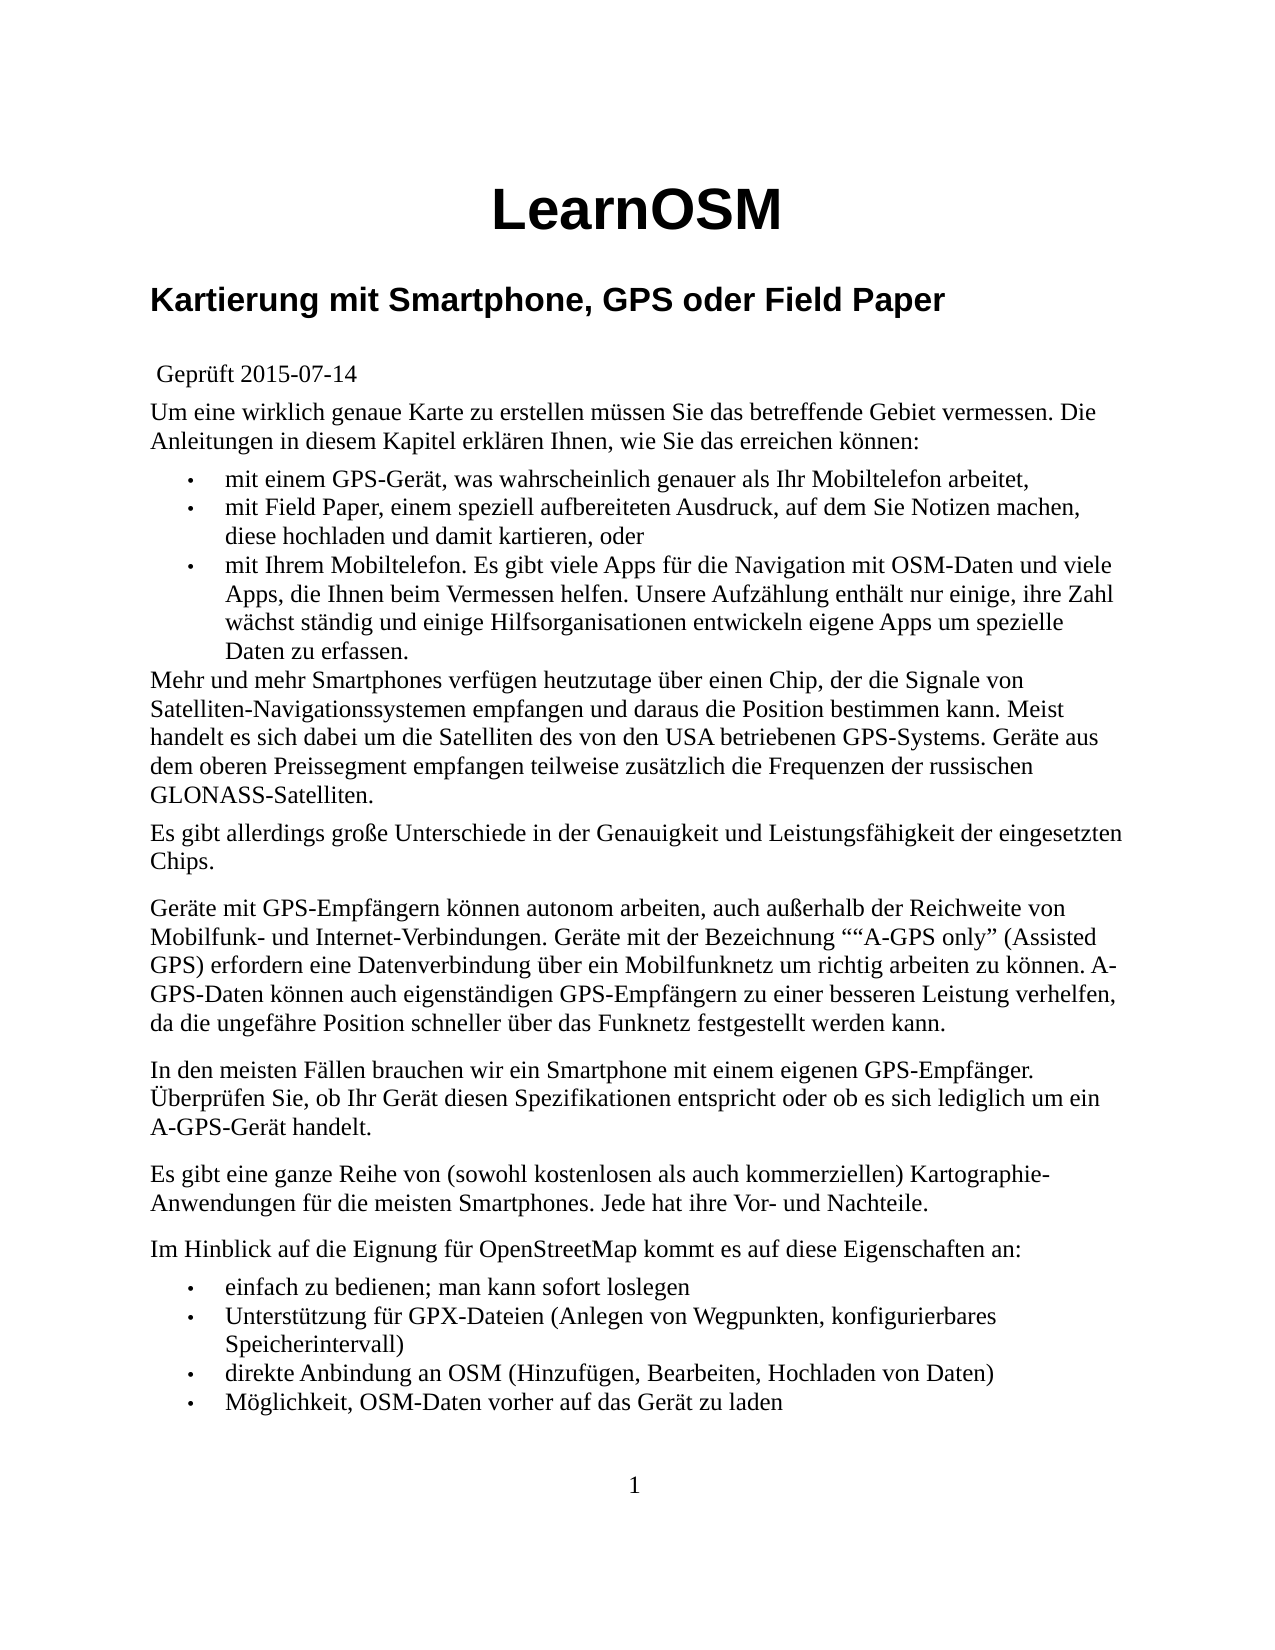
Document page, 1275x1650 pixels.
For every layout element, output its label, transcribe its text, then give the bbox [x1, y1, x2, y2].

text Mehr und mehr Smartphones verfügen heutzutage über einen Chip, der die Signale von Satelliten-Navigationssystemen empfangen und daraus die Position bestimmen kann. Meist handelt es sich dabei um die Satelliten des von den USA betriebenen GPS-Systems. Geräte aus dem oberen Preissegment empfangen teilweise zusätzlich die Frequenzen der russischen GLONASS-Satelliten. [150, 665, 1125, 809]
text Es gibt eine ganze Reihe von (sowohl kostenlosen als auch kommerziellen) Kartographie-Anwendungen für die meisten Smartphones. Jede hat ihre Vor- und Nachteile. [150, 1159, 1125, 1216]
list Möglichkeit, OSM-Daten vorher auf das Gerät zu laden [187, 1387, 1125, 1416]
list direkte Anbindung an OSM (Hinzufügen, Bearbeiten, Hochladen von Daten) [187, 1358, 1125, 1387]
text Es gibt allerdings große Unterschiede in der Genauigkeit und Leistungsfähigkeit der eingesetzten Chips. [150, 818, 1125, 875]
text In den meisten Fällen brauchen wir ein Smartphone mit einem eigenen GPS-Empfänger. Überprüfen Sie, ob Ihr Gerät diesen Spezifikationen entspricht oder ob es sich lediglich um ein A-GPS-Gerät handelt. [150, 1055, 1125, 1141]
text Geräte mit GPS-Empfängern können autonom arbeiten, auch außerhalb der Reichweite von Mobilfunk- und Internet-Verbindungen. Geräte mit der Bezeichnung ““A-GPS only” (Assisted GPS) erfordern eine Datenverbindung über ein Mobilfunknetz um richtig arbeiten zu können. A-GPS-Daten können auch eigenständigen GPS-Empfängern zu einer besseren Leistung verhelfen, da die ungefähre Position schneller über das Funknetz festgestellt werden kann. [150, 893, 1125, 1037]
text Um eine wirklich genaue Karte zu erstellen müssen Sie das betreffende Gebiet vermessen. Die Anleitungen in diesem Kapitel erklären Ihnen, wie Sie das erreichen können: [150, 397, 1125, 455]
text Geprüft 2015-07-14 [150, 359, 1125, 388]
list mit einem GPS-Gerät, was wahrscheinlich genauer als Ihr Mobiltelefon arbeitet, [187, 464, 1125, 492]
subtitle Kartierung mit Smartphone, GPS oder Field Paper [150, 279, 1125, 318]
text Im Hinblick auf die Eignung für OpenStreetMap kommt es auf diese Eigenschaften an: [150, 1234, 1125, 1263]
title LearnOSM [150, 175, 1125, 242]
list Unterstützung für GPX-Dateien (Anlegen von Wegpunkten, konfigurierbares Speicherintervall) [187, 1301, 1125, 1358]
list mit Field Paper, einem speziell aufbereiteten Ausdruck, auf dem Sie Notizen machen, diese hochladen und damit kartieren, oder [187, 492, 1125, 550]
list mit Ihrem Mobiltelefon. Es gibt viele Apps für die Navigation mit OSM-Daten und viele Apps, die Ihnen beim Vermessen helfen. Unsere Aufzählung enthält nur einige, ihre Zahl wächst ständig und einige Hilfsorganisationen entwickeln eigene Apps um spezielle Daten zu erfassen. [187, 550, 1125, 665]
list einfach zu bedienen; man kann sofort loslegen [187, 1272, 1125, 1301]
